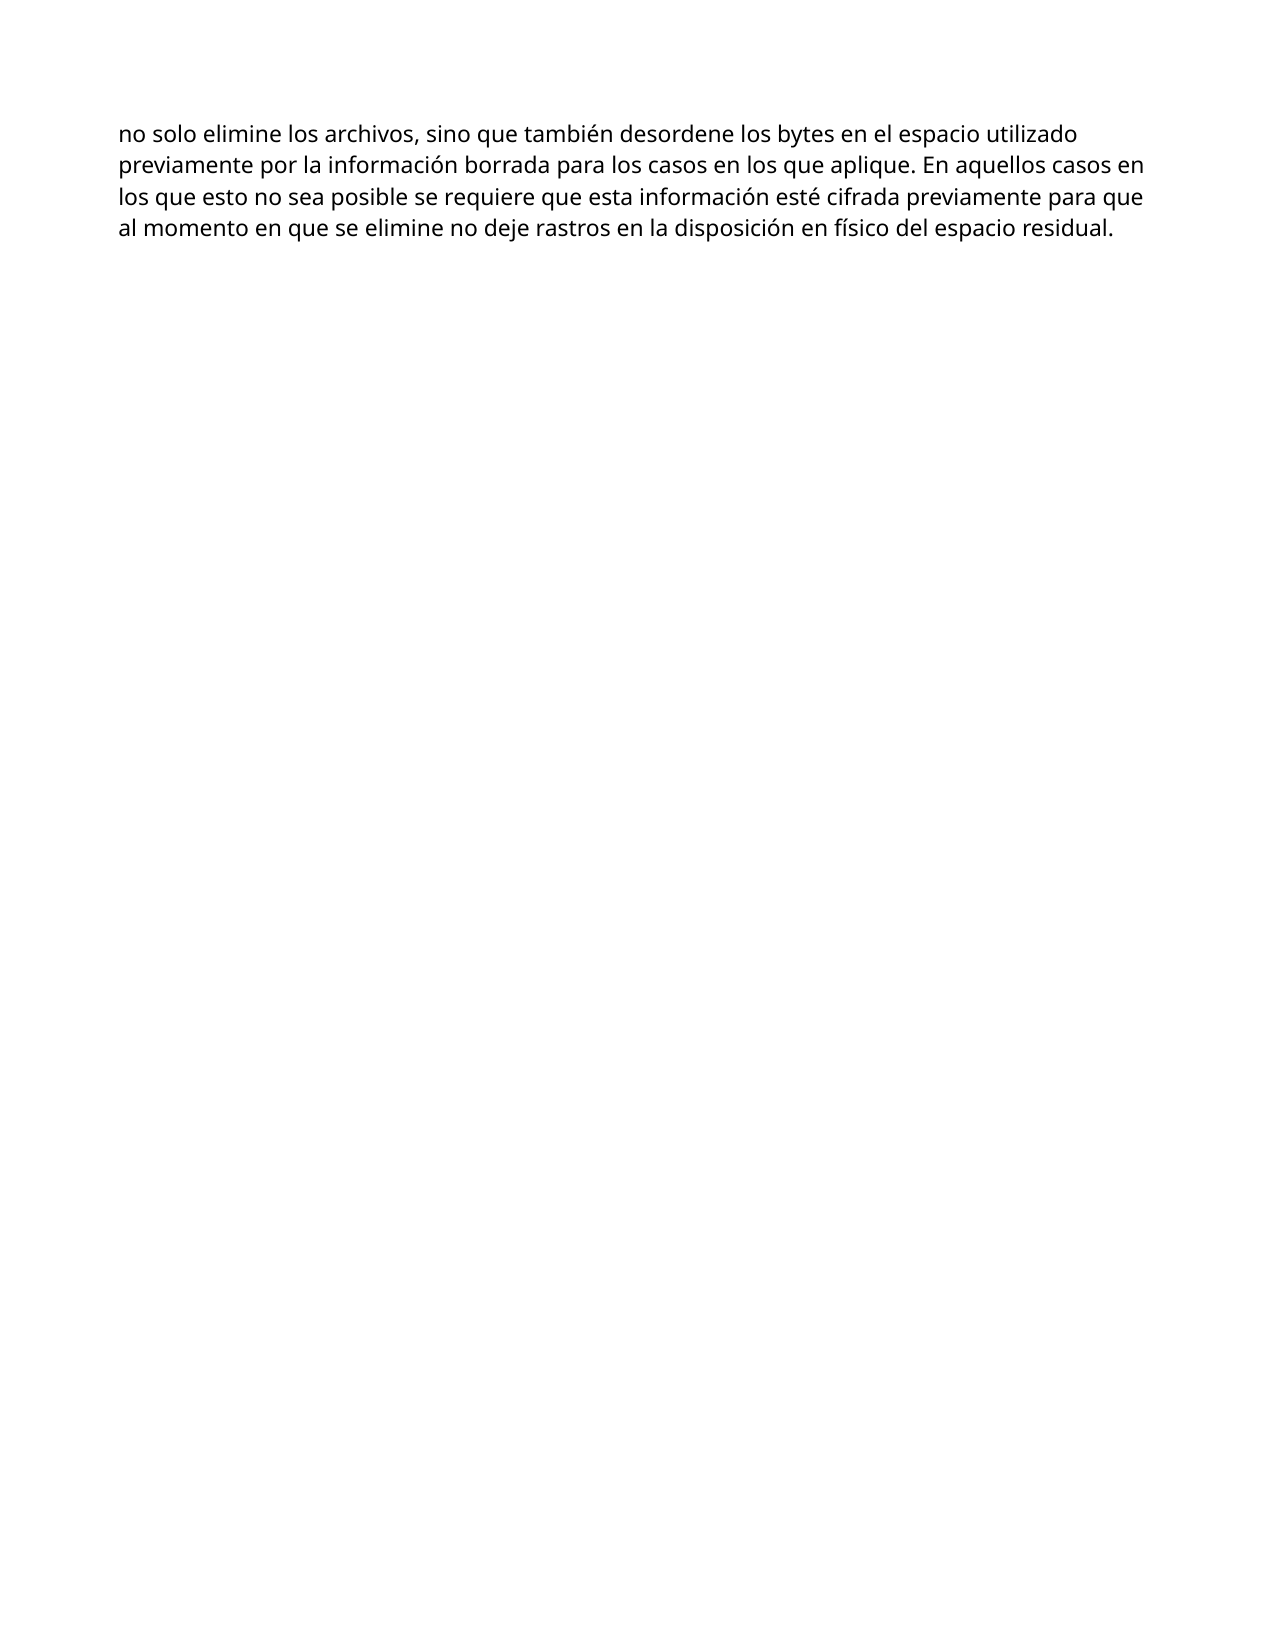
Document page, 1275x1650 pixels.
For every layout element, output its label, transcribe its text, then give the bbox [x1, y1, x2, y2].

text no solo elimine los archivos, sino que también desordene los bytes en el espacio utilizado previamente por la información borrada para los casos en los que aplique. En aquellos casos en los que esto no sea posible se requiere que esta información esté cifrada previamente para que al momento en que se elimine no deje rastros en la disposición en físico del espacio residual. [118, 118, 1157, 243]
